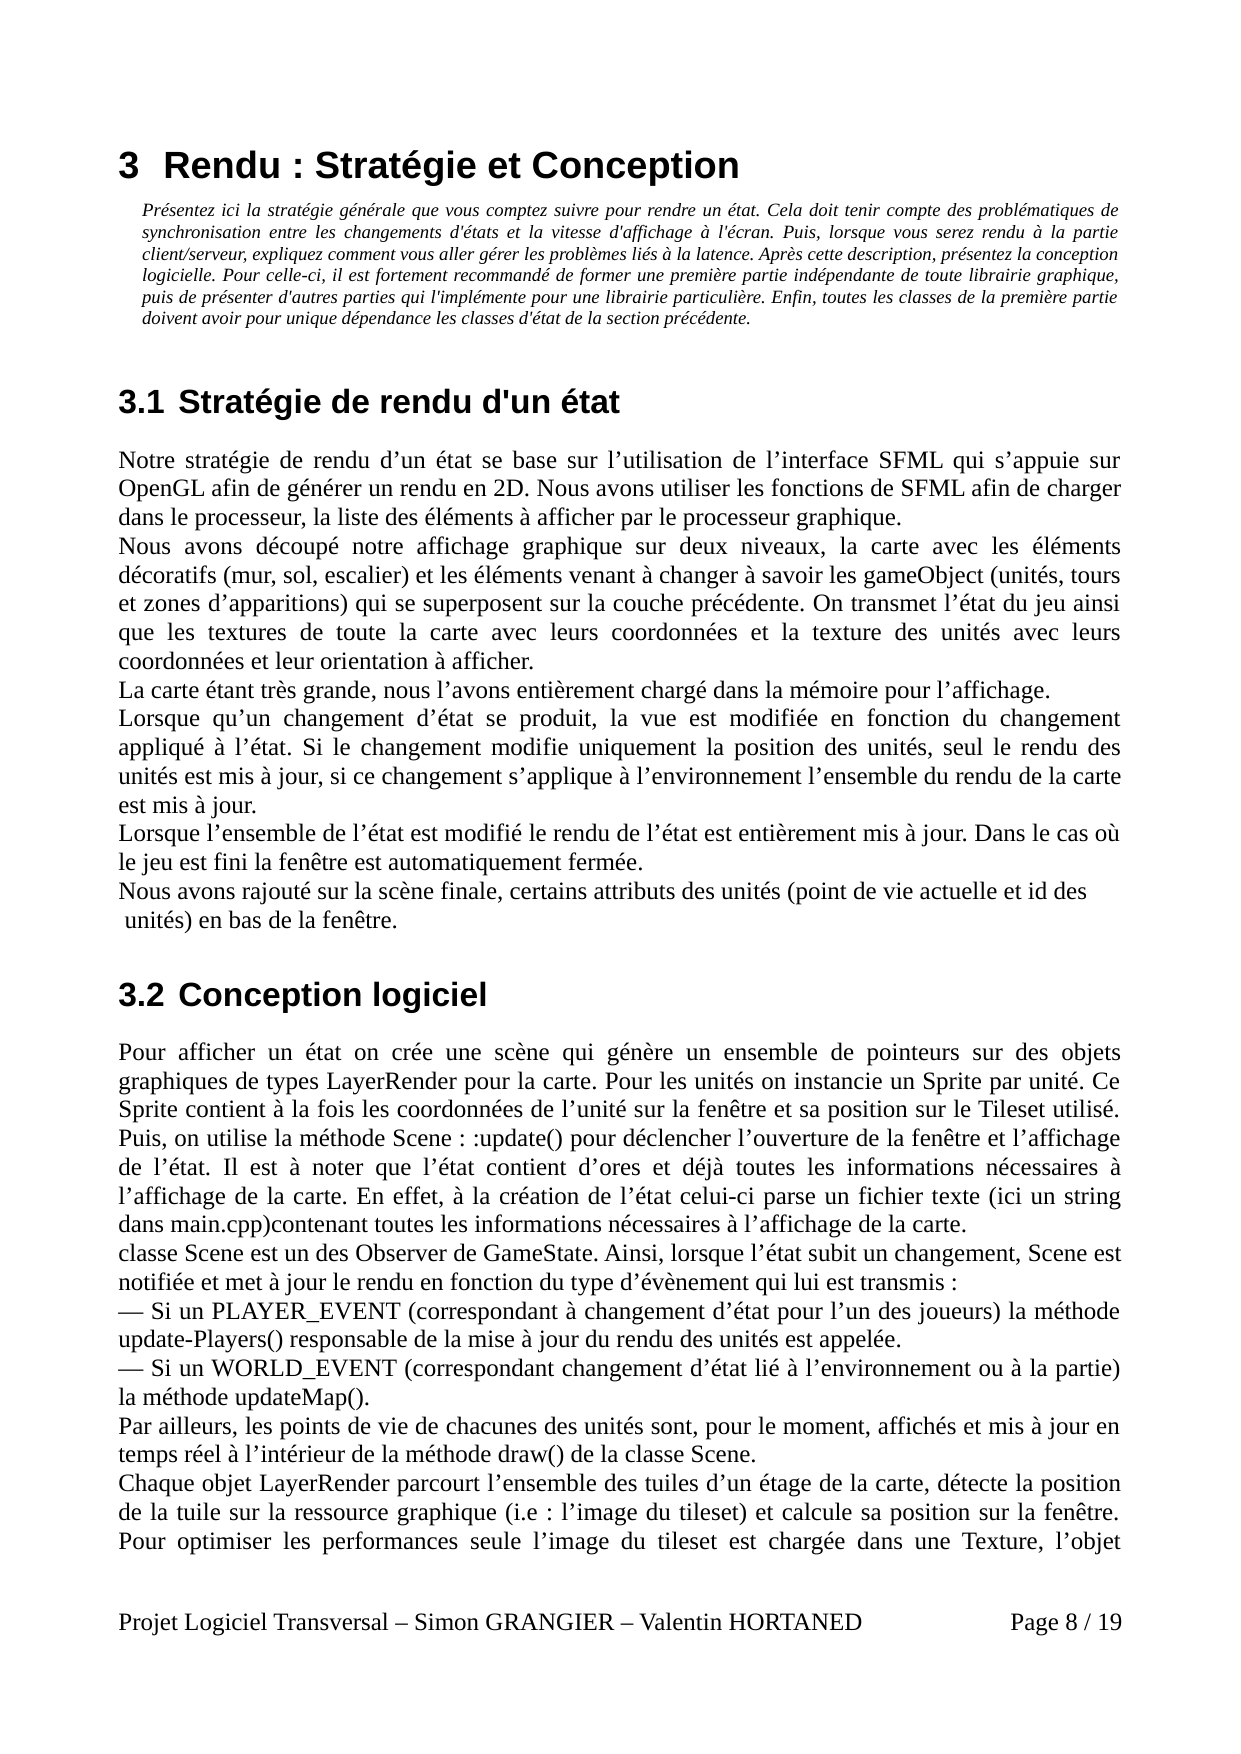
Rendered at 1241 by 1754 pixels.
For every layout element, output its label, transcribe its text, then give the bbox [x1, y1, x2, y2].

text Lorsque qu’un changement d’état se produit, la vue est modifiée en fonction du changement appliqué à l’état. Si le changement modifie uniquement la position des unités, seul le rendu des unités est mis à jour, si ce changement s’applique à l’environnement l’ensemble du rendu de la carte est mis à jour. [118, 703, 1122, 818]
subtitle Stratégie de rendu d'un état [118, 382, 1122, 421]
text Pour afficher un état on crée une scène qui génère un ensemble de pointeurs sur des objets graphiques de types LayerRender pour la carte. Pour les unités on instancie un Sprite par unité. Ce Sprite contient à la fois les coordonnées de l’unité sur la fenêtre et sa position sur le Tileset utilisé. Puis, on utilise la méthode Scene : :update() pour déclencher l’ouverture de la fenêtre et l’affichage de l’état. Il est à noter que l’état contient d’ores et déjà toutes les informations nécessaires à l’affichage de la carte. En effet, à la création de l’état celui-ci parse un fichier texte (ici un string dans main.cpp)contenant toutes les informations nécessaires à l’affichage de la carte. [118, 1037, 1122, 1238]
subtitle Conception logiciel [118, 975, 1122, 1013]
text Notre stratégie de rendu d’un état se base sur l’utilisation de l’interface SFML qui s’appuie sur OpenGL afin de générer un rendu en 2D. Nous avons utiliser les fonctions de SFML afin de charger dans le processeur, la liste des éléments à afficher par le processeur graphique. [118, 445, 1122, 531]
text La carte étant très grande, nous l’avons entièrement chargé dans la mémoire pour l’affichage. [118, 675, 1122, 703]
text classe Scene est un des Observer de GameState. Ainsi, lorsque l’état subit un changement, Scene est notifiée et met à jour le rendu en fonction du type d’évènement qui lui est transmis : [118, 1238, 1122, 1296]
subtitle Rendu : Stratégie et Conception [118, 143, 1122, 187]
text — Si un PLAYER_EVENT (correspondant à changement d’état pour l’un des joueurs) la méthode update-Players() responsable de la mise à jour du rendu des unités est appelée. [118, 1296, 1122, 1353]
text — Si un WORLD_EVENT (correspondant changement d’état lié à l’environnement ou à la partie) la méthode updateMap(). [118, 1353, 1122, 1411]
text Nous avons découpé notre affichage graphique sur deux niveaux, la carte avec les éléments décoratifs (mur, sol, escalier) et les éléments venant à changer à savoir les gameObject (unités, tours et zones d’apparitions) qui se superposent sur la couche précédente. On transmet l’état du jeu ainsi que les textures de toute la carte avec leurs coordonnées et la texture des unités avec leurs coordonnées et leur orientation à afficher. [118, 531, 1122, 675]
text Nous avons rajouté sur la scène finale, certains attributs des unités (point de vie actuelle et id des [118, 876, 1122, 905]
text unités) en bas de la fenêtre. [118, 905, 1122, 933]
text Chaque objet LayerRender parcourt l’ensemble des tuiles d’un étage de la carte, détecte la position de la tuile sur la ressource graphique (i.e : l’image du tileset) et calcule sa position sur la fenêtre. Pour optimiser les performances seule l’image du tileset est chargée dans une Texture, l’objet [118, 1468, 1122, 1554]
text Par ailleurs, les points de vie de chacunes des unités sont, pour le moment, affichés et mis à jour en temps réel à l’intérieur de la méthode draw() de la classe Scene. [118, 1411, 1122, 1468]
text Présentez ici la stratégie générale que vous comptez suivre pour rendre un état. Cela doit tenir compte des problématiques de synchronisation entre les changements d'états et la vitesse d'affichage à l'écran. Puis, lorsque vous serez rendu à la partie client/serveur, expliquez comment vous aller gérer les problèmes liés à la latence. Après cette description, présentez la conception logicielle. Pour celle-ci, il est fortement recommandé de former une première partie indépendante de toute librairie graphique, puis de présenter d'autres parties qui l'implémente pour une librairie particulière. Enfin, toutes les classes de la première partie doivent avoir pour unique dépendance les classes d'état de la section précédente. [142, 199, 1122, 329]
text Lorsque l’ensemble de l’état est modifié le rendu de l’état est entièrement mis à jour. Dans le cas où le jeu est fini la fenêtre est automatiquement fermée. [118, 818, 1122, 876]
